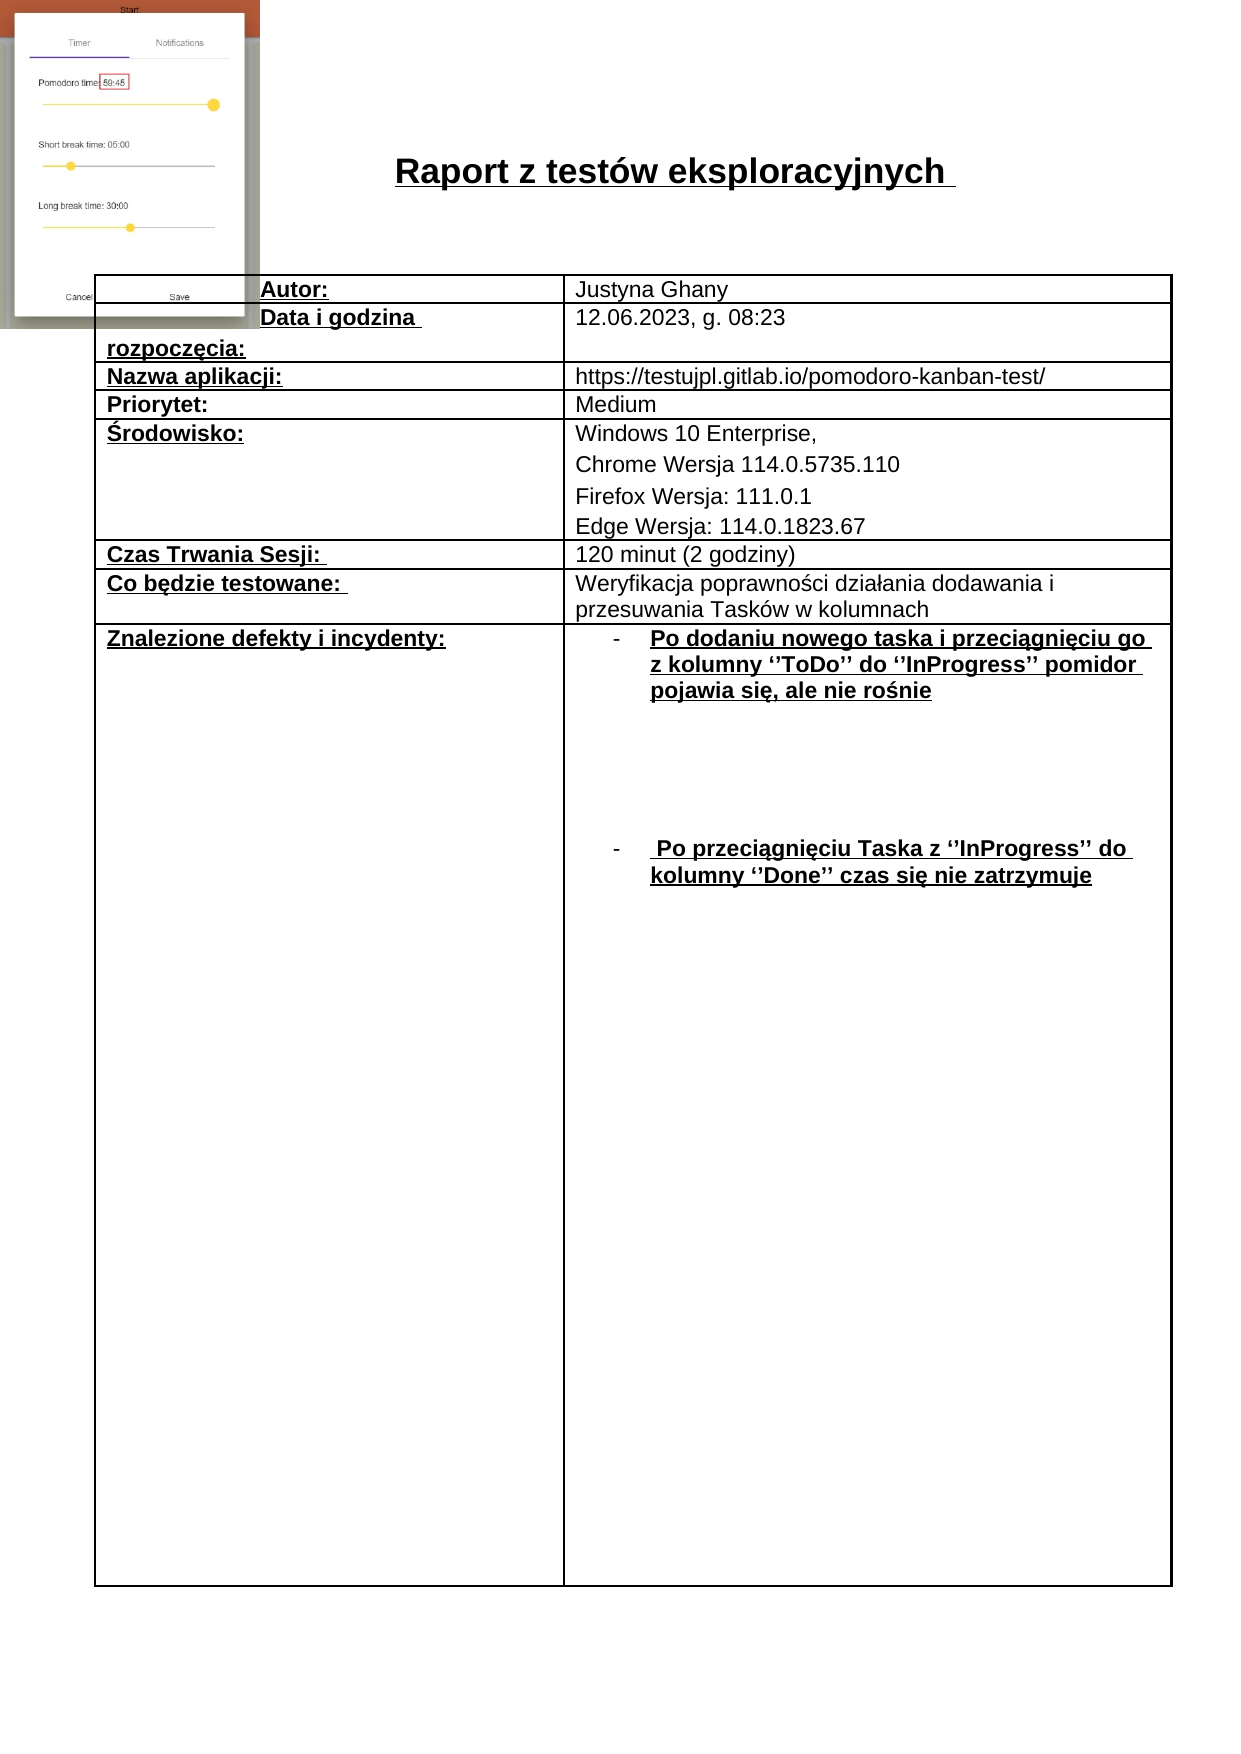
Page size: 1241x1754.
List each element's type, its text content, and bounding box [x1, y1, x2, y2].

picture [96, 304, 260, 329]
table_cell Środowisko: [96, 420, 563, 539]
table_cell Po dodaniu nowego taska i przeciągnięciu go z kolumny ‘’ToDo’’ do ‘’InProgress’’ pomidor pojawia się, ale nie rośnie Po przeciągnięciu Taska z ‘’InProgress’’ do kolumny ‘’Done’’ czas się nie zatrzymuje [565, 625, 1170, 1585]
table_cell Weryfikacja poprawności działania dodawania i przesuwania Tasków w kolumnach [565, 570, 1170, 622]
table_header Autor: [260, 276, 563, 302]
table_header Justyna Ghany [565, 276, 1170, 302]
table_cell Znalezione defekty i incydenty: [96, 625, 563, 1585]
table_cell Data i godzina rozpoczęcia: [96, 304, 563, 361]
table_cell Medium [565, 391, 1170, 418]
picture [96, 276, 260, 302]
table_cell Windows 10 Enterprise, Chrome Wersja 114.0.5735.110 Firefox Wersja: 111.0.1 Edge Wersja: 114.0.1823.67 [565, 420, 1170, 539]
table_cell Co będzie testowane: [96, 570, 563, 622]
table_cell Nazwa aplikacji: [96, 363, 563, 389]
table_cell 120 minut (2 godziny) [565, 541, 1170, 568]
table_cell Priorytet: [96, 391, 563, 418]
table_cell Czas Trwania Sesji: [96, 541, 563, 568]
table_cell https://testujpl.gitlab.io/pomodoro-kanban-test/ [565, 363, 1170, 389]
picture [0, 0, 260, 329]
table_cell 12.06.2023, g. 08:23 [565, 304, 1170, 361]
text Raport z testów eksploracyjnych [260, 150, 1090, 191]
